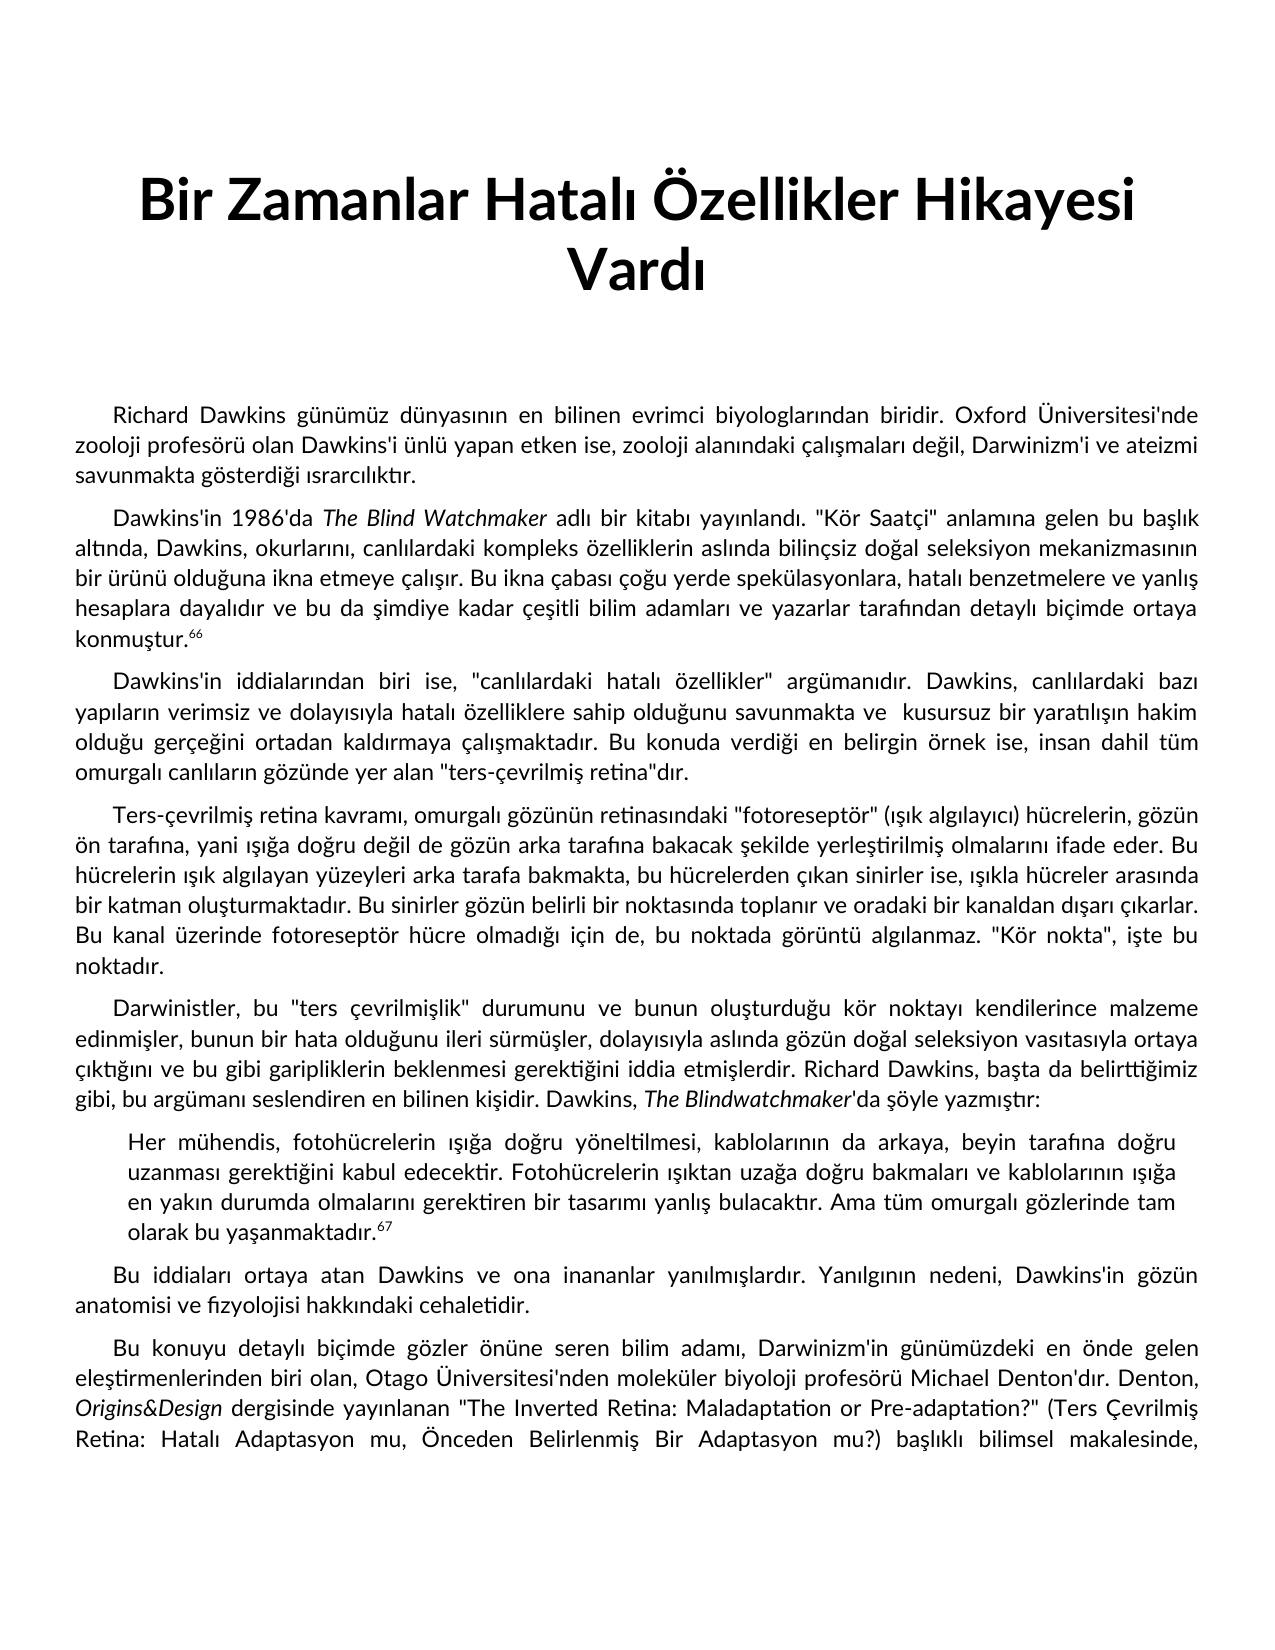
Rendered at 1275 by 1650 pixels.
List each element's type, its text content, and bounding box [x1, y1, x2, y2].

subtitle Bir Zamanlar Hatalı Özellikler Hikayesi Vardı [75, 162, 1200, 302]
text Richard Dawkins günümüz dünyasının en bilinen evrimci biyologlarından biridir. Oxford Üniversitesi'nde zooloji profesörü olan Dawkins'i ünlü yapan etken ise, zooloji alanındaki çalışmaları değil, Darwinizm'i ve ateizmi savunmakta gösterdiği ısrarcılıktır. [75, 400, 1200, 488]
text Dawkins'in iddialarından biri ise, "canlılardaki hatalı özellikler" argümanıdır. Dawkins, canlılardaki bazı yapıların verimsiz ve dolayısıyla hatalı özelliklere sahip olduğunu savunmakta ve kusursuz bir yaratılışın hakim olduğu gerçeğini ortadan kaldırmaya çalışmaktadır. Bu konuda verdiği en belirgin örnek ise, insan dahil tüm omurgalı canlıların gözünde yer alan "ters-çevrilmiş retina"dır. [75, 667, 1200, 785]
text Ters-çevrilmiş retina kavramı, omurgalı gözünün retinasındaki "fotoreseptör" (ışık algılayıcı) hücrelerin, gözün ön tarafına, yani ışığa doğru değil de gözün arka tarafına bakacak şekilde yerleştirilmiş olmalarını ifade eder. Bu hücrelerin ışık algılayan yüzeyleri arka tarafa bakmakta, bu hücrelerden çıkan sinirler ise, ışıkla hücreler arasında bir katman oluşturmaktadır. Bu sinirler gözün belirli bir noktasında toplanır ve oradaki bir kanaldan dışarı çıkarlar. Bu kanal üzerinde fotoreseptör hücre olmadığı için de, bu noktada görüntü algılanmaz. "Kör nokta", işte bu noktadır. [75, 800, 1200, 979]
text Darwinistler, bu "ters çevrilmişlik" durumunu ve bunun oluşturduğu kör noktayı kendilerince malzeme edinmişler, bunun bir hata olduğunu ileri sürmüşler, dolayısıyla aslında gözün doğal seleksiyon vasıtasıyla ortaya çıktığını ve bu gibi garipliklerin beklenmesi gerektiğini iddia etmişlerdir. Richard Dawkins, başta da belirttiğimiz gibi, bu argümanı seslendiren en bilinen kişidir. Dawkins, The Blindwatchmaker'da şöyle yazmıştır: [75, 994, 1200, 1112]
text Bu iddiaları ortaya atan Dawkins ve ona inananlar yanılmışlardır. Yanılgının nedeni, Dawkins'in gözün anatomisi ve fizyolojisi hakkındaki cehaletidir. [75, 1261, 1200, 1318]
text Bu konuyu detaylı biçimde gözler önüne seren bilim adamı, Darwinizm'in günümüzdeki en önde gelen eleştirmenlerinden biri olan, Otago Üniversitesi'nden moleküler biyoloji profesörü Michael Denton'dır. Denton, Origins&Design dergisinde yayınlanan "The Inverted Retina: Maladaptation or Pre-adaptation?" (Ters Çevrilmiş Retina: Hatalı Adaptasyon mu, Önceden Belirlenmiş Bir Adaptasyon mu?) başlıklı bilimsel makalesinde, [75, 1334, 1200, 1452]
text Her mühendis, fotohücrelerin ışığa doğru yöneltilmesi, kablolarının da arkaya, beyin tarafına doğru uzanması gerektiğini kabul edecektir. Fotohücrelerin ışıktan uzağa doğru bakmaları ve kablolarının ışığa en yakın durumda olmalarını gerektiren bir tasarımı yanlış bulacaktır. Ama tüm omurgalı gözlerinde tam olarak bu yaşanmaktadır.67 [127, 1127, 1177, 1246]
text Dawkins'in 1986'da The Blind Watchmaker adlı bir kitabı yayınlandı. "Kör Saatçi" anlamına gelen bu başlık altında, Dawkins, okurlarını, canlılardaki kompleks özelliklerin aslında bilinçsiz doğal seleksiyon mekanizmasının bir ürünü olduğuna ikna etmeye çalışır. Bu ikna çabası çoğu yerde spekülasyonlara, hatalı benzetmelere ve yanlış hesaplara dayalıdır ve bu da şimdiye kadar çeşitli bilim adamları ve yazarlar tarafından detaylı biçimde ortaya konmuştur.66 [75, 503, 1200, 652]
